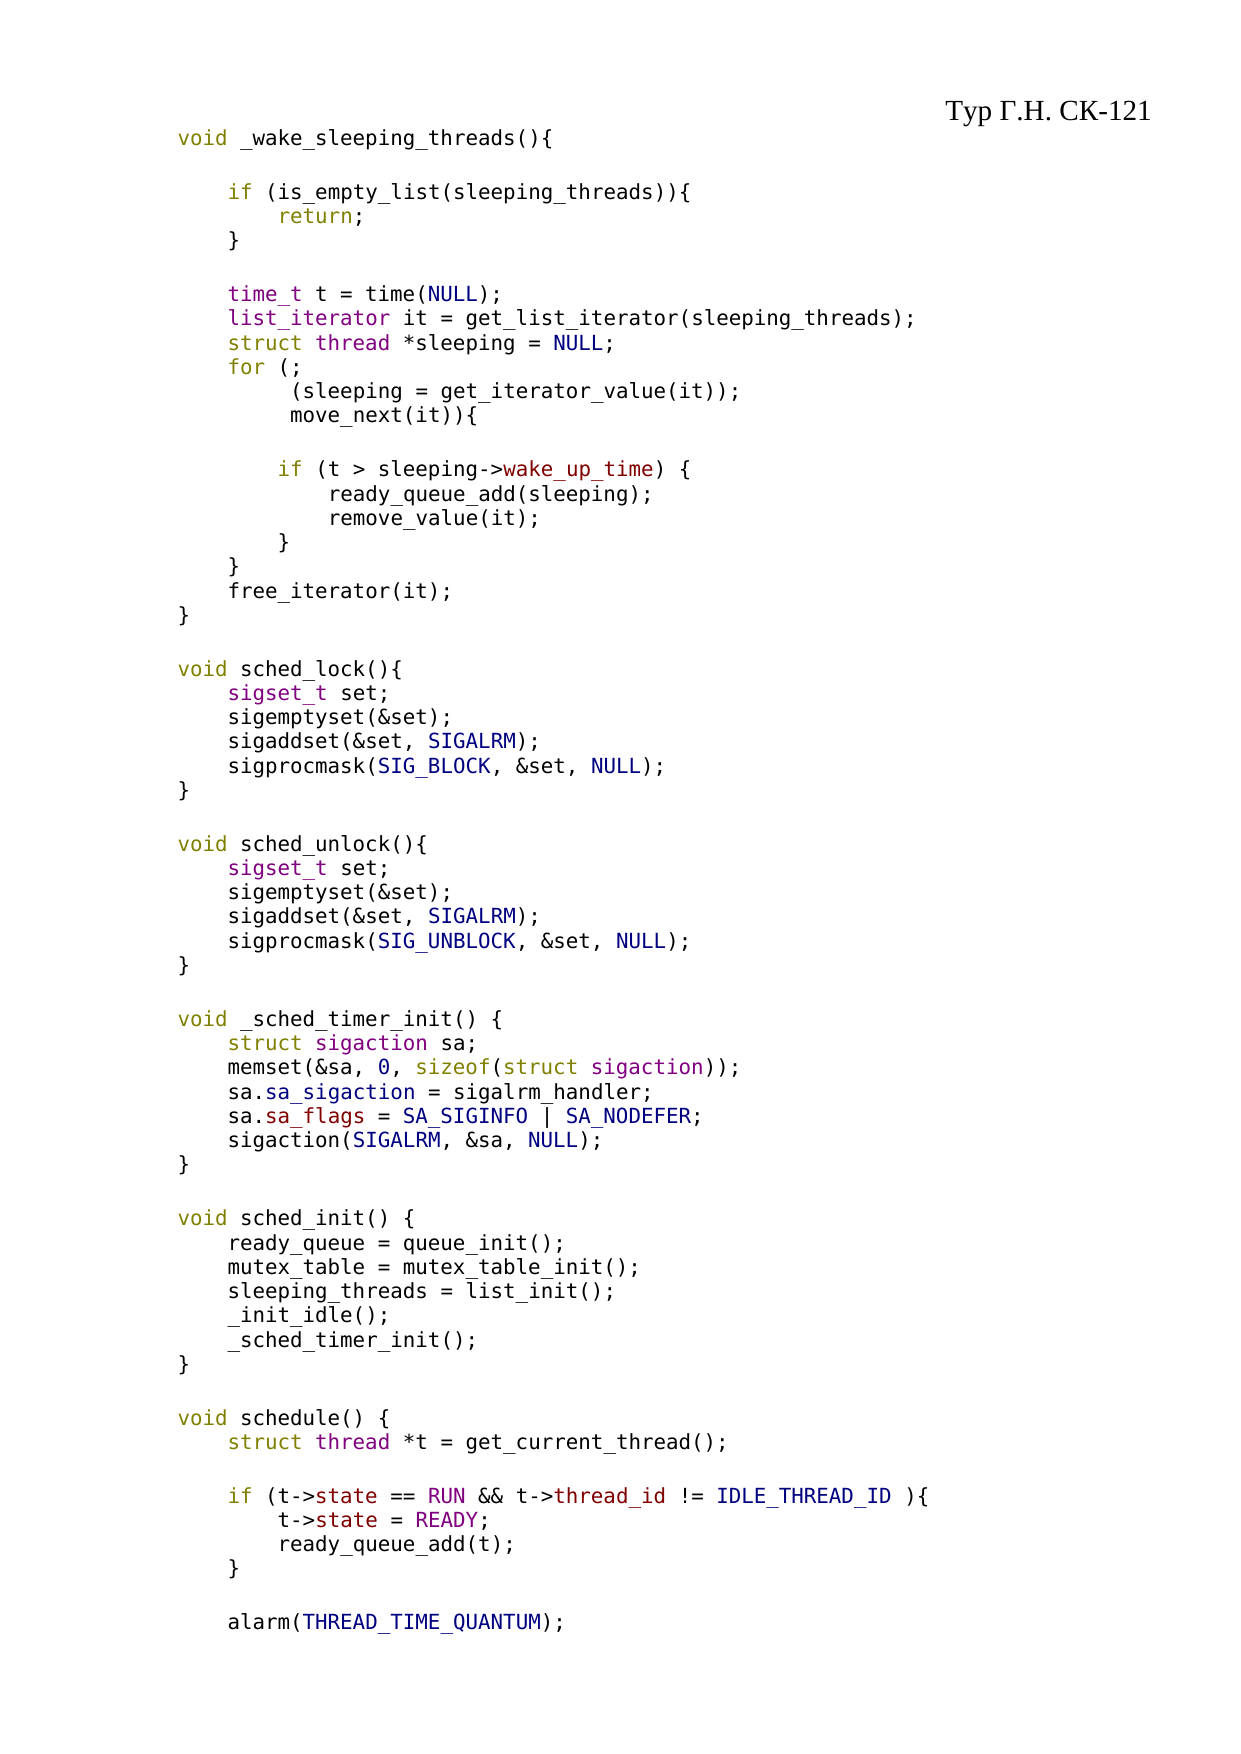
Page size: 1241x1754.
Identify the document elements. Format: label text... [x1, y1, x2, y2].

text remove_value(it); [177, 506, 1152, 530]
text void sched_lock(){ [177, 657, 1152, 681]
text memset(&sa, 0, sizeof(struct sigaction)); [177, 1055, 1152, 1080]
text alarm(THREAD_TIME_QUANTUM); [177, 1610, 1152, 1634]
text sigset_t set; [177, 681, 1152, 705]
text free_iterator(it); [177, 579, 1152, 603]
text mutex_table = mutex_table_init(); [177, 1255, 1152, 1279]
text ready_queue = queue_init(); [177, 1231, 1152, 1255]
text t->state = READY; [177, 1508, 1152, 1532]
text void _sched_timer_init() { [177, 1007, 1152, 1031]
text struct sigaction sa; [177, 1031, 1152, 1055]
text } [177, 1152, 1152, 1177]
text } [177, 1556, 1152, 1581]
text sigset_t set; [177, 856, 1152, 880]
text sa.sa_sigaction = sigalrm_handler; [177, 1080, 1152, 1104]
text time_t t = time(NULL); [177, 282, 1152, 306]
text void schedule() { [177, 1406, 1152, 1430]
text _sched_timer_init(); [177, 1328, 1152, 1352]
text } [177, 953, 1152, 977]
text move_next(it)){ [177, 403, 1152, 428]
text sa.sa_flags = SA_SIGINFO | SA_NODEFER; [177, 1104, 1152, 1128]
text } [177, 554, 1152, 579]
text (sleeping = get_iterator_value(it)); [177, 379, 1152, 403]
text _init_idle(); [177, 1303, 1152, 1328]
text ready_queue_add(sleeping); [177, 482, 1152, 506]
text sigprocmask(SIG_BLOCK, &set, NULL); [177, 754, 1152, 778]
text return; [177, 204, 1152, 228]
text sigaction(SIGALRM, &sa, NULL); [177, 1128, 1152, 1152]
text sigaddset(&set, SIGALRM); [177, 904, 1152, 929]
text void sched_init() { [177, 1206, 1152, 1231]
text sigemptyset(&set); [177, 705, 1152, 729]
text void _wake_sleeping_threads(){ [177, 126, 1152, 150]
text } [177, 228, 1152, 253]
text struct thread *t = get_current_thread(); [177, 1430, 1152, 1454]
text sigprocmask(SIG_UNBLOCK, &set, NULL); [177, 929, 1152, 953]
text if (is_empty_list(sleeping_threads)){ [177, 180, 1152, 204]
text if (t->state == RUN && t->thread_id != IDLE_THREAD_ID ){ [177, 1484, 1152, 1508]
text for (; [177, 355, 1152, 379]
text void sched_unlock(){ [177, 832, 1152, 856]
text } [177, 603, 1152, 627]
text } [177, 1352, 1152, 1376]
text } [177, 530, 1152, 554]
text } [177, 778, 1152, 802]
text struct thread *sleeping = NULL; [177, 331, 1152, 355]
text sigaddset(&set, SIGALRM); [177, 729, 1152, 754]
text if (t > sleeping->wake_up_time) { [177, 457, 1152, 482]
text ready_queue_add(t); [177, 1532, 1152, 1556]
text list_iterator it = get_list_iterator(sleeping_threads); [177, 306, 1152, 331]
text sleeping_threads = list_init(); [177, 1279, 1152, 1303]
text sigemptyset(&set); [177, 880, 1152, 904]
